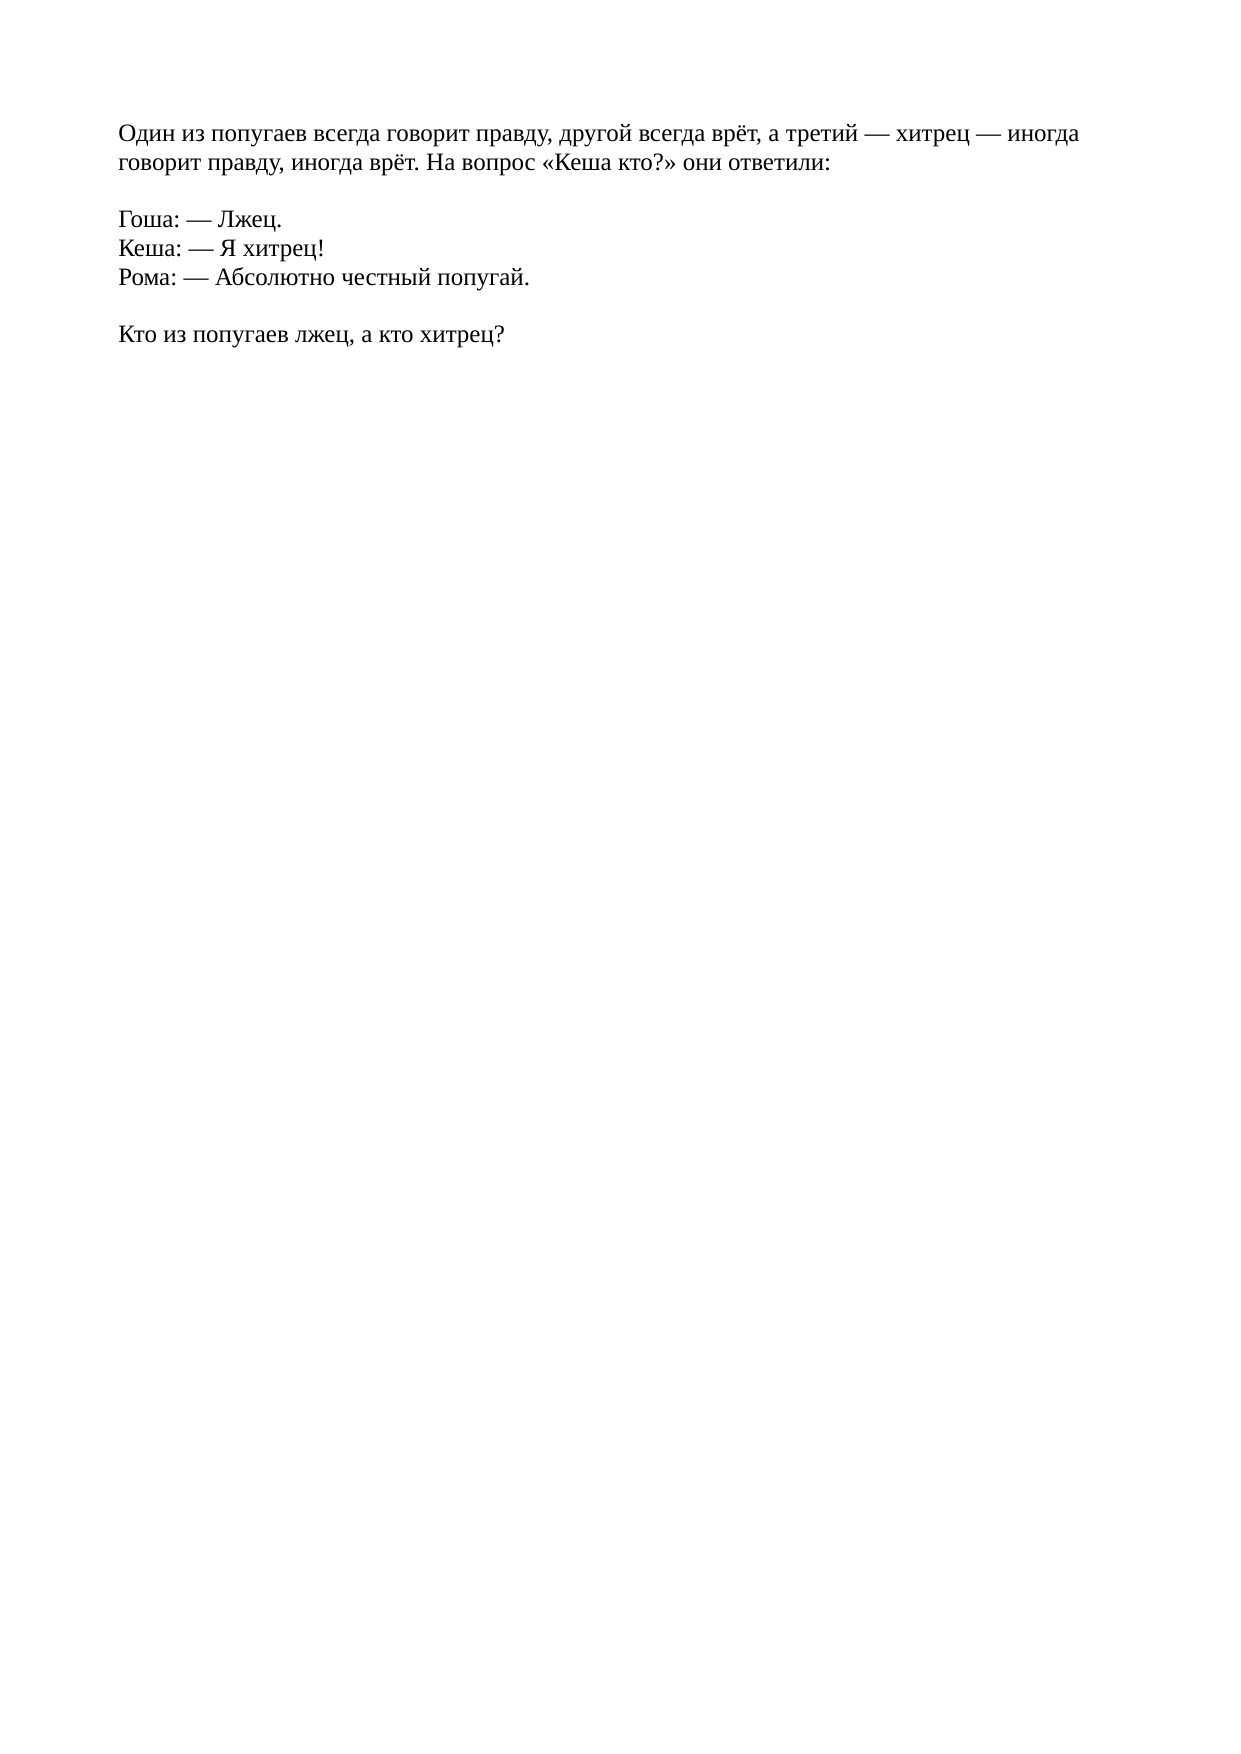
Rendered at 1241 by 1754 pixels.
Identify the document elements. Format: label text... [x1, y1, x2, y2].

text Кеша: — Я хитрец! [118, 233, 1122, 262]
text Гоша: — Лжец. [118, 204, 1122, 233]
text Один из попугаев всегда говорит правду, другой всегда врёт, а третий — хитрец — иногда говорит правду, иногда врёт. На вопрос «Кеша кто?» они ответили: [118, 118, 1122, 176]
text Рома: — Абсолютно честный попугай. [118, 262, 1122, 291]
text Кто из попугаев лжец, а кто хитрец? [118, 319, 1122, 348]
